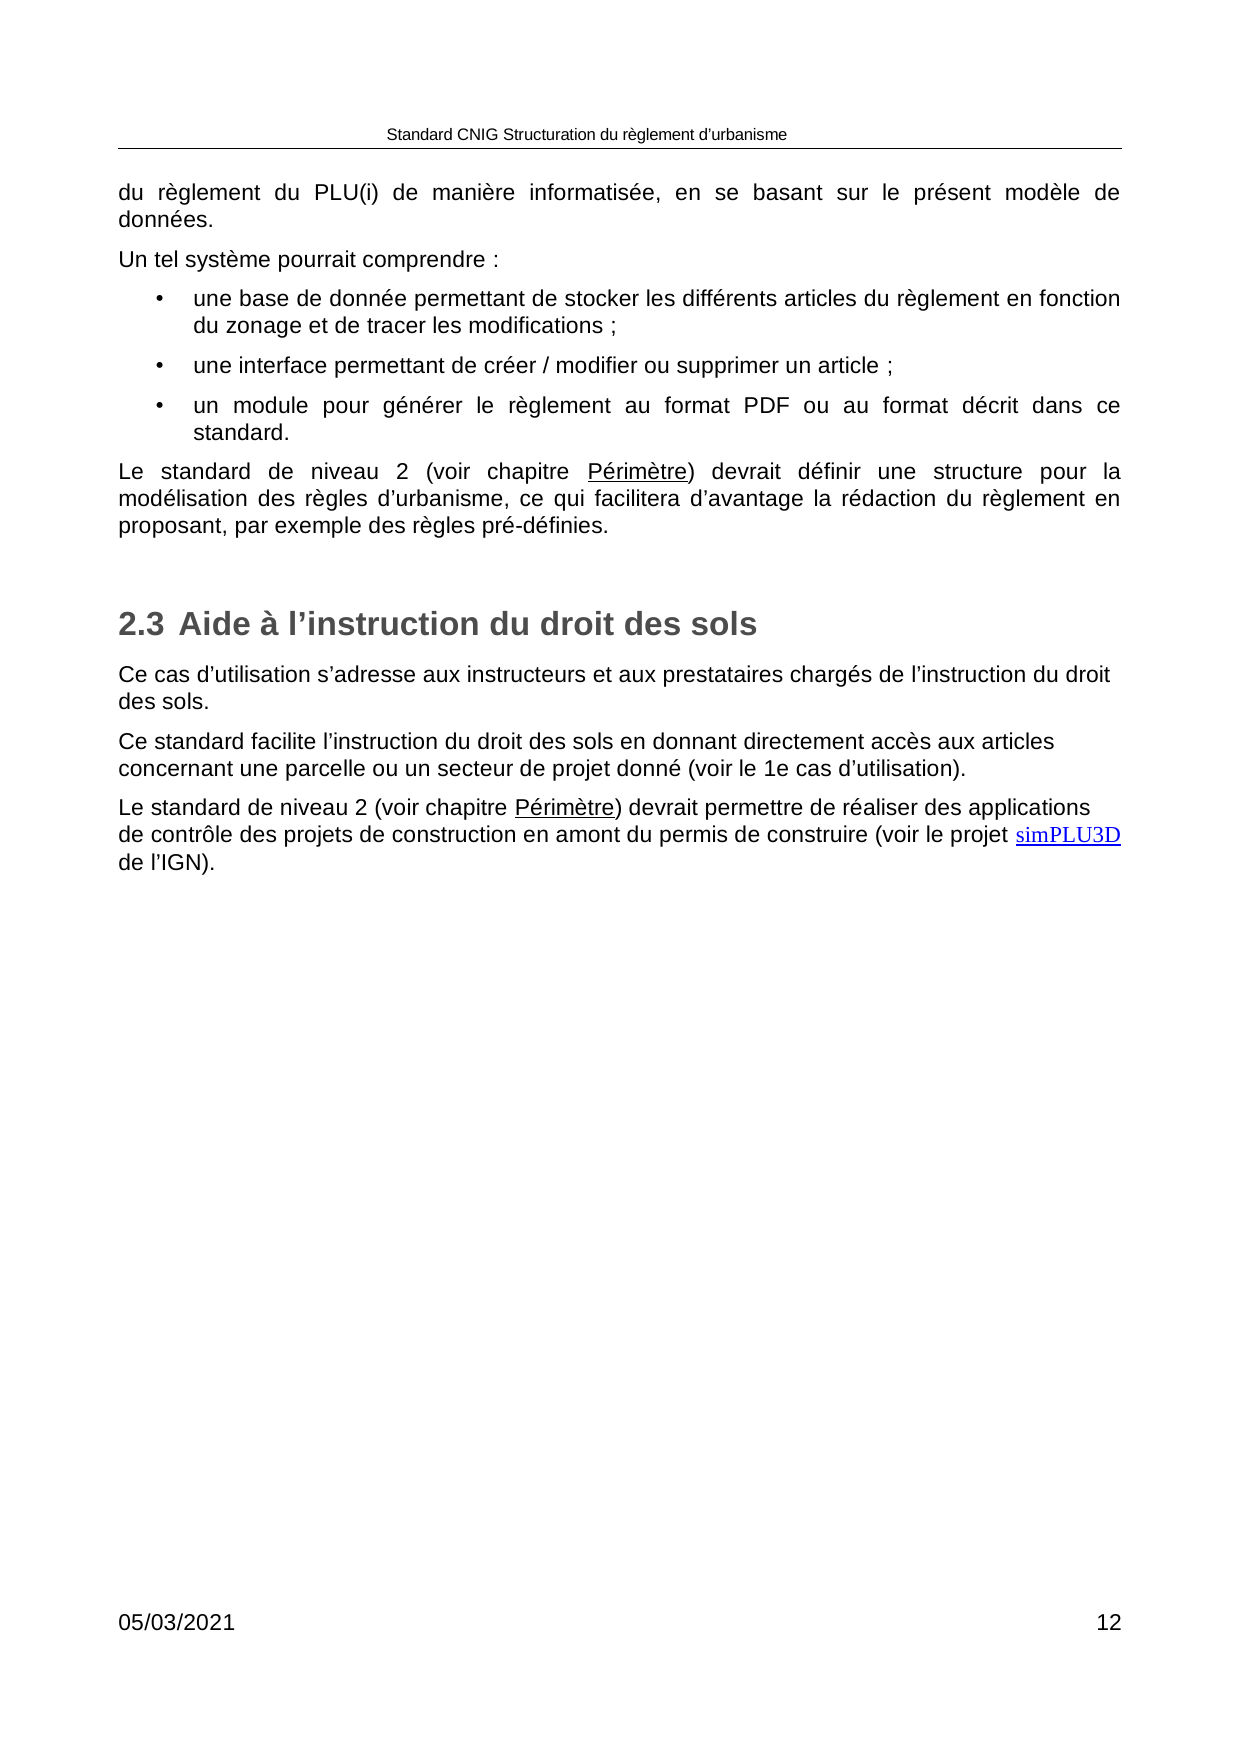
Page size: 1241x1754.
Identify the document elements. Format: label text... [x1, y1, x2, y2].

text Le standard de niveau 2 (voir chapitre Périmètre) devrait définir une structure pour la modélisation des règles d’urbanisme, ce qui facilitera d’avantage la rédaction du règlement en proposant, par exemple des règles pré-définies. [118, 458, 1122, 539]
text Le standard de niveau 2 (voir chapitre Périmètre) devrait permettre de réaliser des applications de contrôle des projets de construction en amont du permis de construire (voir le projet simPLU3D de l’IGN). [118, 794, 1122, 875]
list une base de donnée permettant de stocker les différents articles du règlement en fonction du zonage et de tracer les modifications ; [156, 285, 1122, 339]
text Ce cas d’utilisation s’adresse aux instructeurs et aux prestataires chargés de l’instruction du droit des sols. [118, 660, 1122, 714]
text du règlement du PLU(i) de manière informatisée, en se basant sur le présent modèle de données. [118, 178, 1122, 233]
subtitle Aide à l’instruction du droit des sols [118, 603, 1122, 642]
text Ce standard facilite l’instruction du droit des sols en donnant directement accès aux articles concernant une parcelle ou un secteur de projet donné (voir le 1e cas d’utilisation). [118, 727, 1122, 781]
list une interface permettant de créer / modifier ou supprimer un article ; [156, 351, 1122, 378]
text Un tel système pourrait comprendre : [118, 245, 1122, 272]
list un module pour générer le règlement au format PDF ou au format décrit dans ce standard. [156, 391, 1122, 445]
